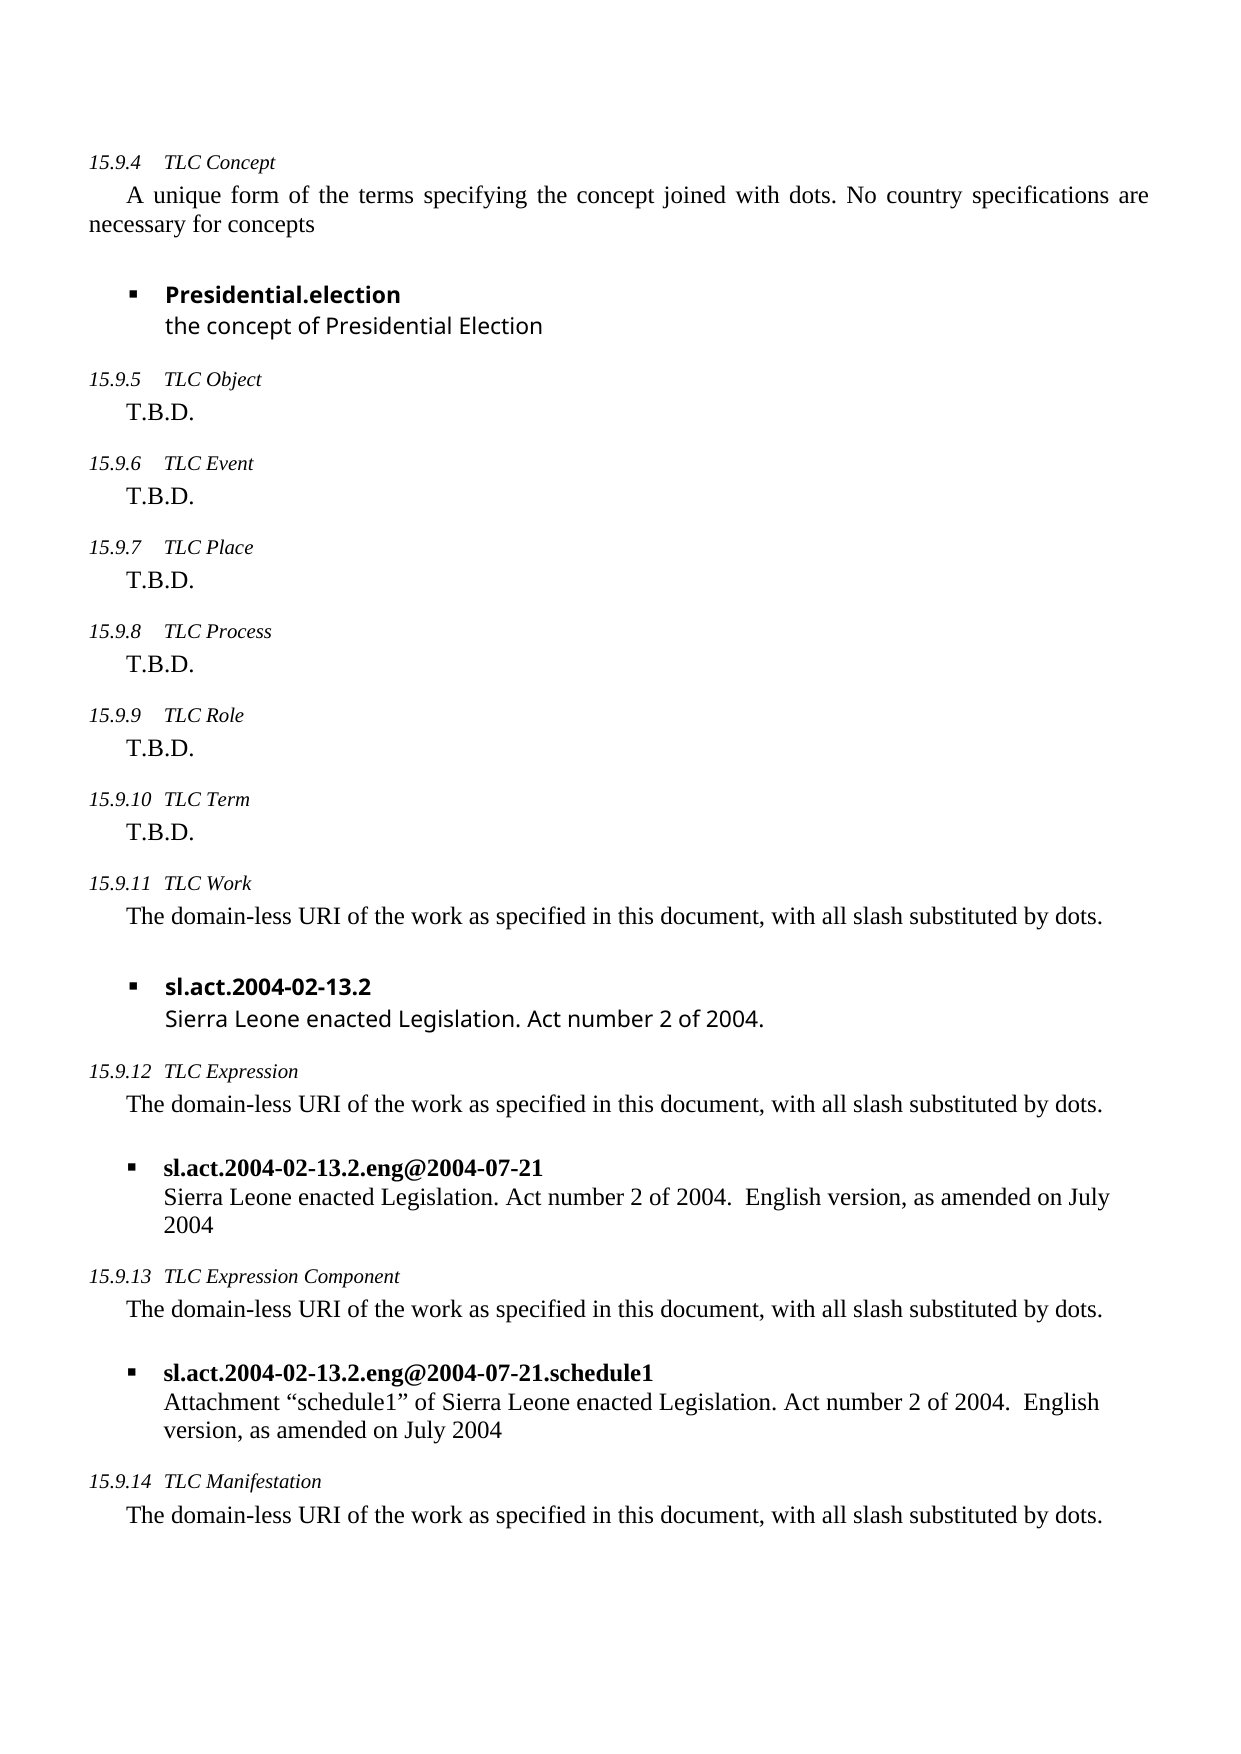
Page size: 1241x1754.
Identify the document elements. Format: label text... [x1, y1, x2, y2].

subtitle TLC Place [89, 535, 1151, 559]
subtitle TLC Role [89, 703, 1151, 727]
text A unique form of the terms specifying the concept joined with dots. No country specifications are necessary for concepts [89, 180, 1151, 238]
subtitle TLC Event [89, 451, 1151, 475]
text The domain-less URI of the work as specified in this document, with all slash substituted by dots. [89, 1089, 1151, 1118]
subtitle TLC Process [89, 619, 1151, 643]
text The domain-less URI of the work as specified in this document, with all slash substituted by dots. [89, 901, 1151, 930]
list Presidential.election the concept of Presidential Election [127, 279, 1151, 342]
text T.B.D. [89, 649, 1151, 678]
subtitle TLC Expression [89, 1059, 1151, 1083]
list sl.act.2004-02-13.2 Sierra Leone enacted Legislation. Act number 2 of 2004. [127, 971, 1151, 1034]
text T.B.D. [89, 733, 1151, 762]
subtitle TLC Expression Component [89, 1264, 1151, 1288]
text The domain-less URI of the work as specified in this document, with all slash substituted by dots. [89, 1500, 1151, 1528]
text T.B.D. [89, 481, 1151, 510]
text T.B.D. [89, 565, 1151, 594]
list sl.act.2004-02-13.2.eng@2004-07-21.schedule1 Attachment “schedule1” of Sierra Leone enacted Legislation. Act number 2 of 2004. English version, as amended on July 2004 [126, 1358, 1151, 1444]
subtitle TLC Object [89, 367, 1151, 391]
text The domain-less URI of the work as specified in this document, with all slash substituted by dots. [89, 1294, 1151, 1323]
subtitle TLC Concept [89, 150, 1151, 174]
text T.B.D. [89, 817, 1151, 846]
list sl.act.2004-02-13.2.eng@2004-07-21 Sierra Leone enacted Legislation. Act number 2 of 2004. English version, as amended on July 2004 [126, 1153, 1151, 1239]
text T.B.D. [89, 397, 1151, 426]
subtitle TLC Work [89, 871, 1151, 895]
subtitle TLC Manifestation [89, 1469, 1151, 1493]
subtitle TLC Term [89, 787, 1151, 811]
